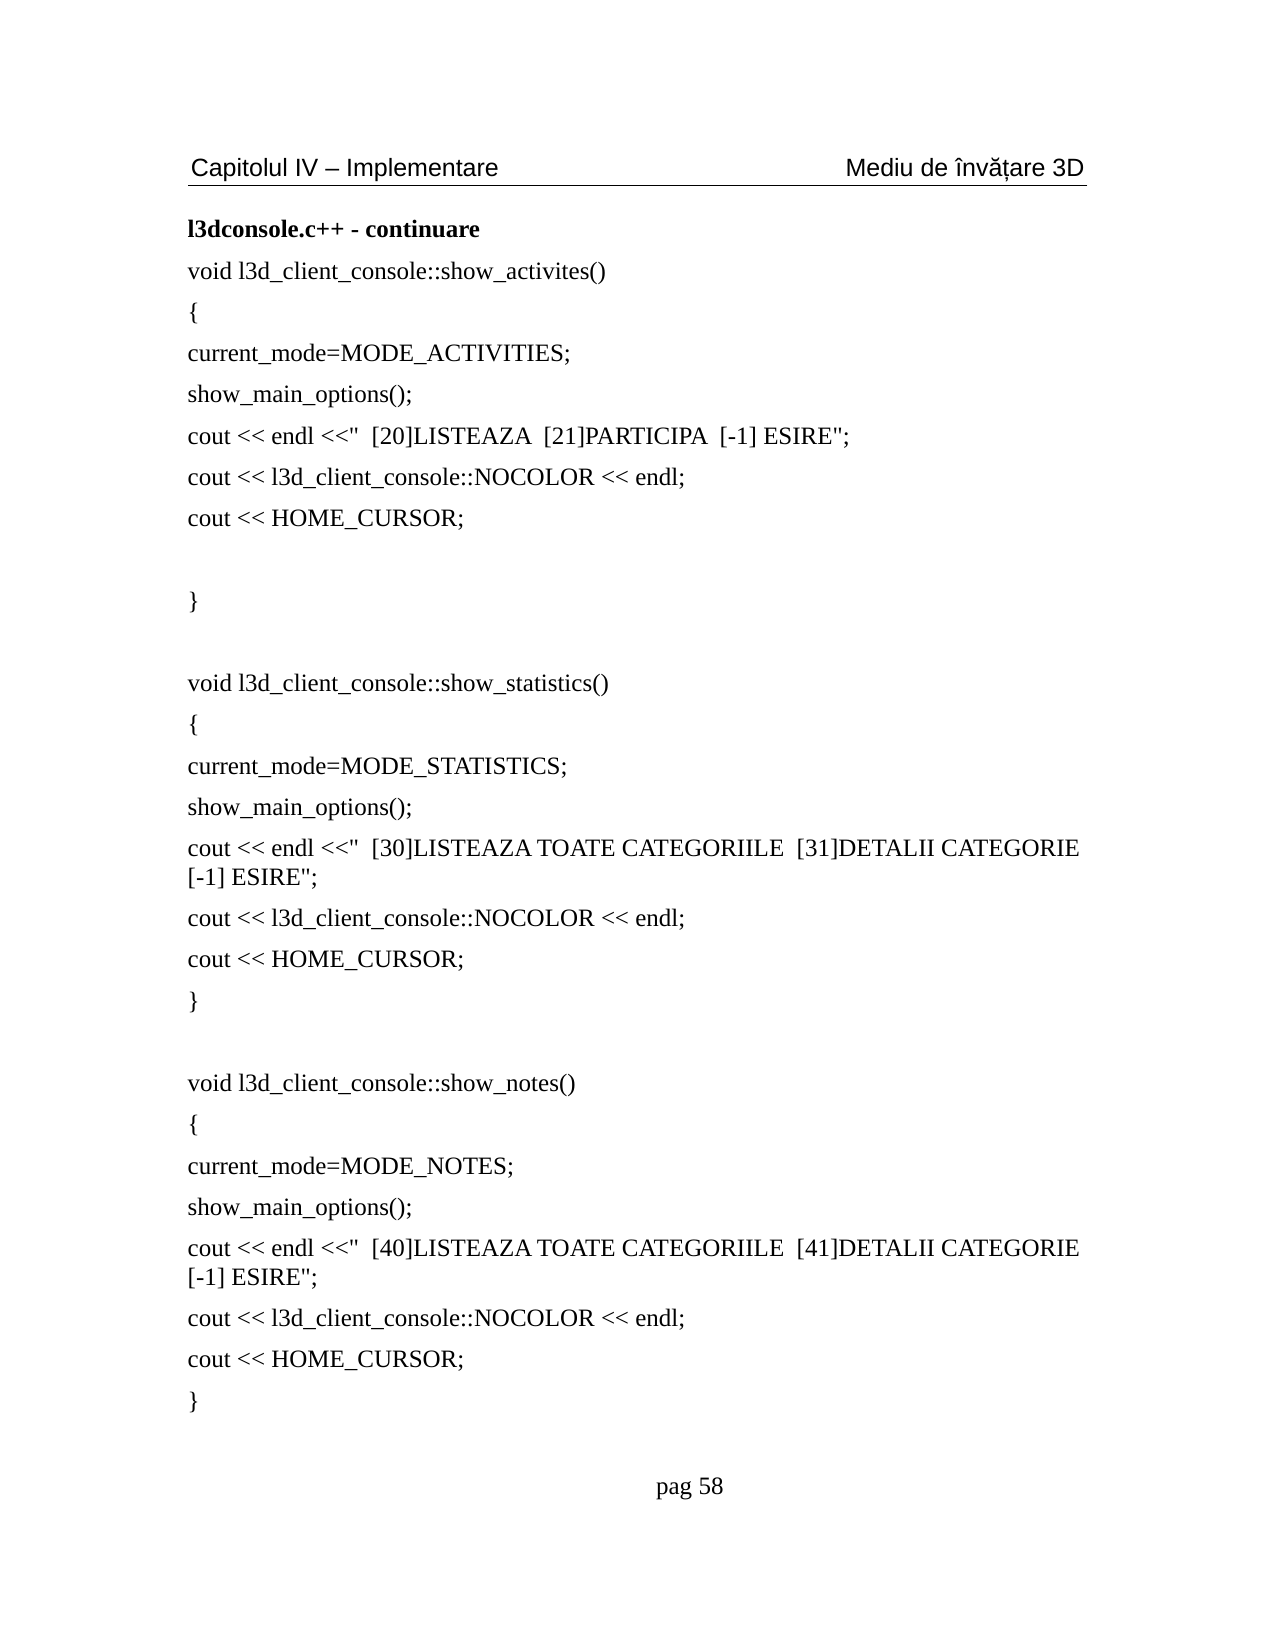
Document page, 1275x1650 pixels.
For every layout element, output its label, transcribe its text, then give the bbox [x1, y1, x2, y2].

text } [187, 986, 1087, 1014]
text } [187, 586, 1087, 614]
text cout << l3d_client_console::NOCOLOR << endl; [187, 462, 1087, 491]
text cout << endl <<" [40]LISTEAZA TOATE CATEGORIILE [41]DETALII CATEGORIE [-1] ESIRE"; [187, 1233, 1087, 1291]
text { [187, 1109, 1087, 1138]
text cout << HOME_CURSOR; [187, 1344, 1087, 1373]
text void l3d_client_console::show_activites() [187, 256, 1087, 284]
text cout << endl <<" [20]LISTEAZA [21]PARTICIPA [-1] ESIRE"; [187, 421, 1087, 449]
text void l3d_client_console::show_notes() [187, 1068, 1087, 1097]
text } [187, 1386, 1087, 1414]
text current_mode=MODE_STATISTICS; [187, 751, 1087, 779]
text current_mode=MODE_NOTES; [187, 1151, 1087, 1179]
text cout << HOME_CURSOR; [187, 503, 1087, 532]
text cout << l3d_client_console::NOCOLOR << endl; [187, 1303, 1087, 1332]
text current_mode=MODE_ACTIVITIES; [187, 338, 1087, 367]
text l3dconsole.c++ - continuare [187, 214, 1087, 243]
text show_main_options(); [187, 1192, 1087, 1221]
text void l3d_client_console::show_statistics() [187, 668, 1087, 697]
text cout << HOME_CURSOR; [187, 944, 1087, 973]
text show_main_options(); [187, 379, 1087, 408]
text { [187, 709, 1087, 738]
text show_main_options(); [187, 792, 1087, 821]
text cout << endl <<" [30]LISTEAZA TOATE CATEGORIILE [31]DETALII CATEGORIE [-1] ESIRE"; [187, 833, 1087, 891]
text cout << l3d_client_console::NOCOLOR << endl; [187, 903, 1087, 932]
text { [187, 297, 1087, 326]
